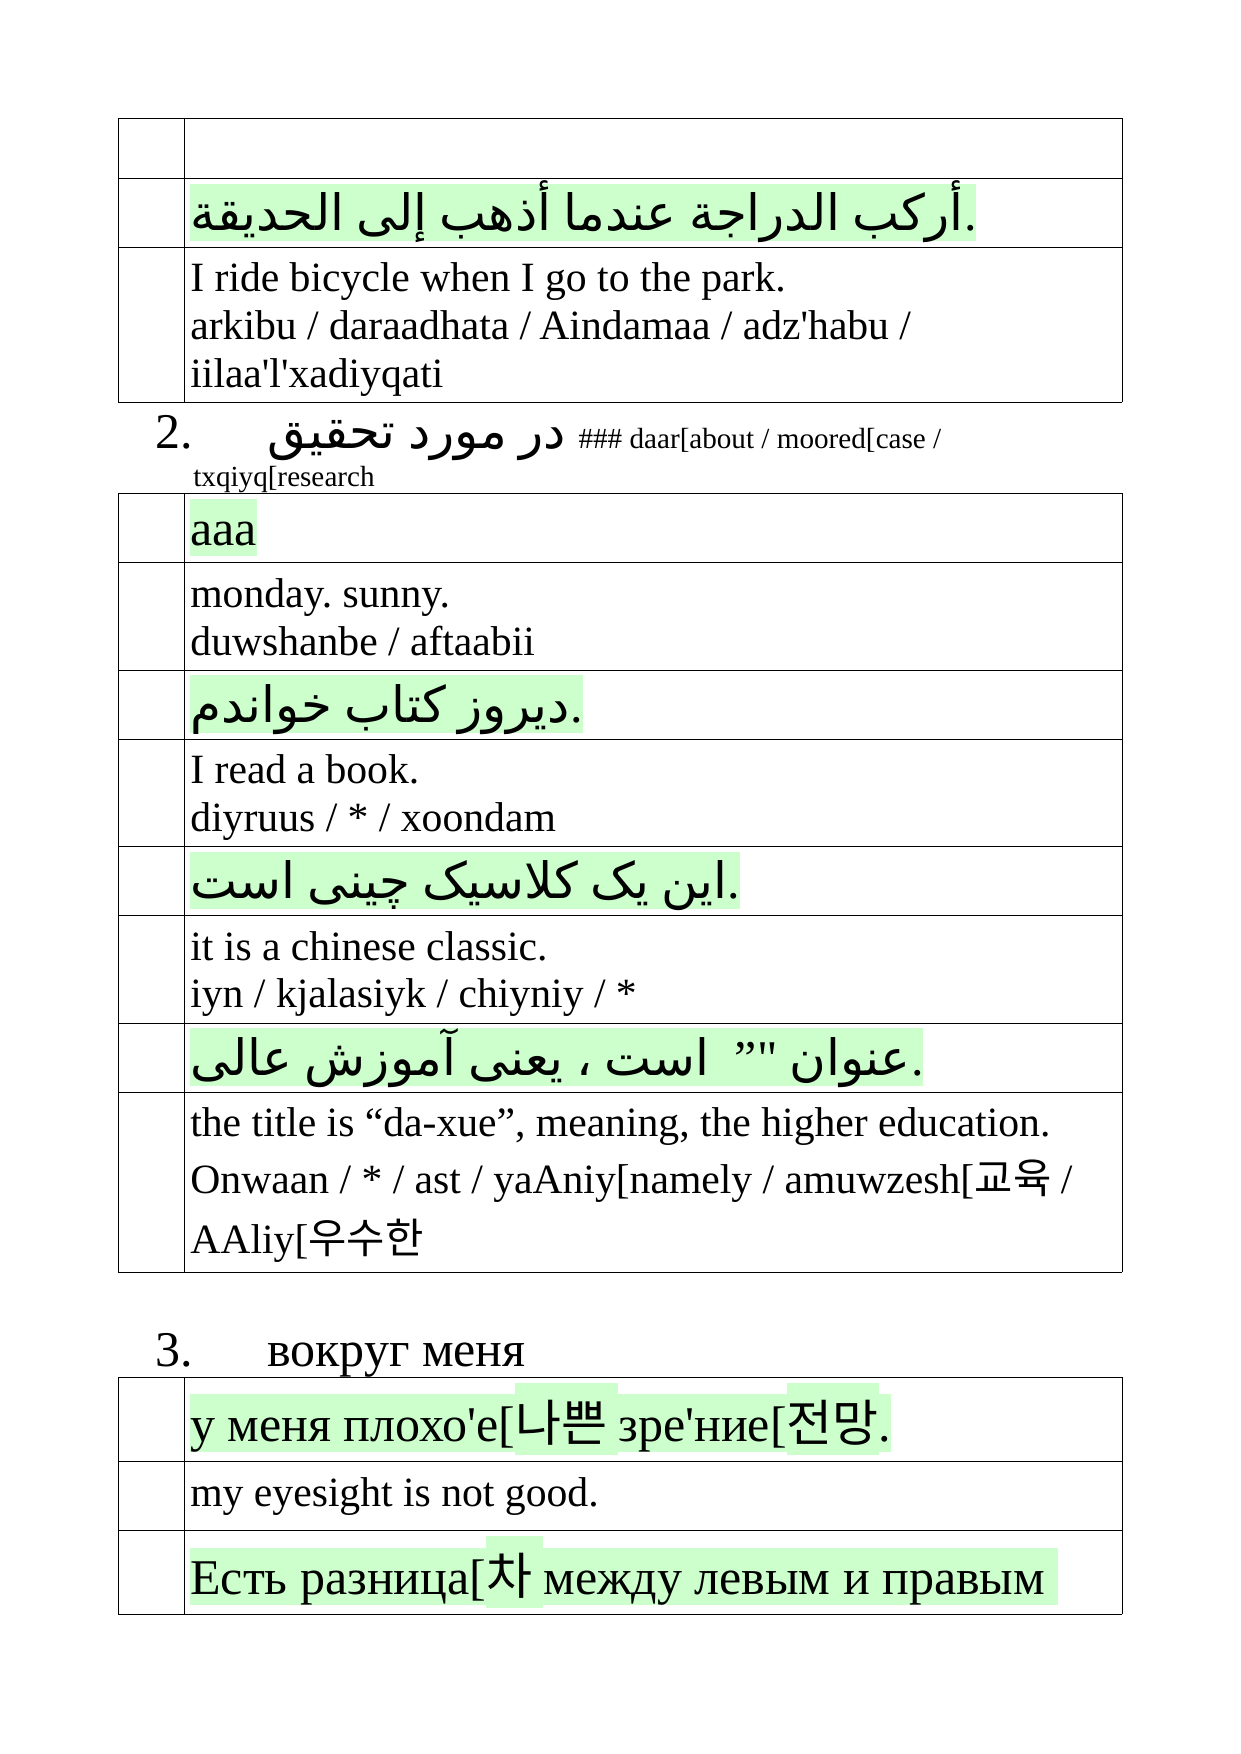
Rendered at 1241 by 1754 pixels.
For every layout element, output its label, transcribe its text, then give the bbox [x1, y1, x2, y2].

table_cell [119, 916, 184, 1022]
table_cell [119, 1531, 184, 1614]
table_cell [185, 119, 1122, 178]
table_cell monday. sunny. duwshanbe / aftaabii [185, 563, 1122, 669]
table_cell [119, 740, 184, 846]
table_cell I ride bicycle when I go to the park. arkibu / daraadhata / Aindamaa / adz'habu / iilaa'l'xadiyqati [185, 248, 1122, 402]
table_cell [119, 563, 184, 669]
table_cell my eyesight is not good. [185, 1462, 1122, 1530]
table_cell [119, 671, 184, 739]
table_cell [119, 119, 184, 178]
list вокруг меня [156, 1320, 1122, 1377]
table_header [119, 1378, 184, 1461]
table_cell I read a book. diyruus / * / xoondam [185, 740, 1122, 846]
table_header aaa [185, 494, 1122, 562]
table_header [119, 494, 184, 562]
table_cell [119, 248, 184, 402]
table_cell [119, 1093, 184, 1272]
table_cell عنوان "” است ، یعنی آموزش عالی. [185, 1024, 1122, 1092]
table_cell the title is “da-xue”, meaning, the higher education. Onwaan / * / ast / yaAniy[namely / amuwzesh[교육 / AAliy[우수한 [185, 1093, 1122, 1272]
list در مورد تحقیق ### daar[about / moored[case / txqiyq[research [156, 403, 1122, 493]
table_cell [119, 1024, 184, 1092]
table_header у меня плохо'е[나쁜 зре'ние[전망. [185, 1378, 1122, 1461]
table_cell أركب الدراجة عندما أذهب إلى الحديقة. [185, 179, 1122, 247]
table_cell [119, 847, 184, 915]
table_cell دیروز کتاب خواندم. [185, 671, 1122, 739]
table_cell it is a chinese classic. iyn / kjalasiyk / chiyniy / * [185, 916, 1122, 1022]
table_cell Есть разница[차 между левым и правым [185, 1531, 1122, 1614]
table_cell [119, 1462, 184, 1530]
table_cell [119, 179, 184, 247]
table_cell این یک کلاسیک چینی است. [185, 847, 1122, 915]
